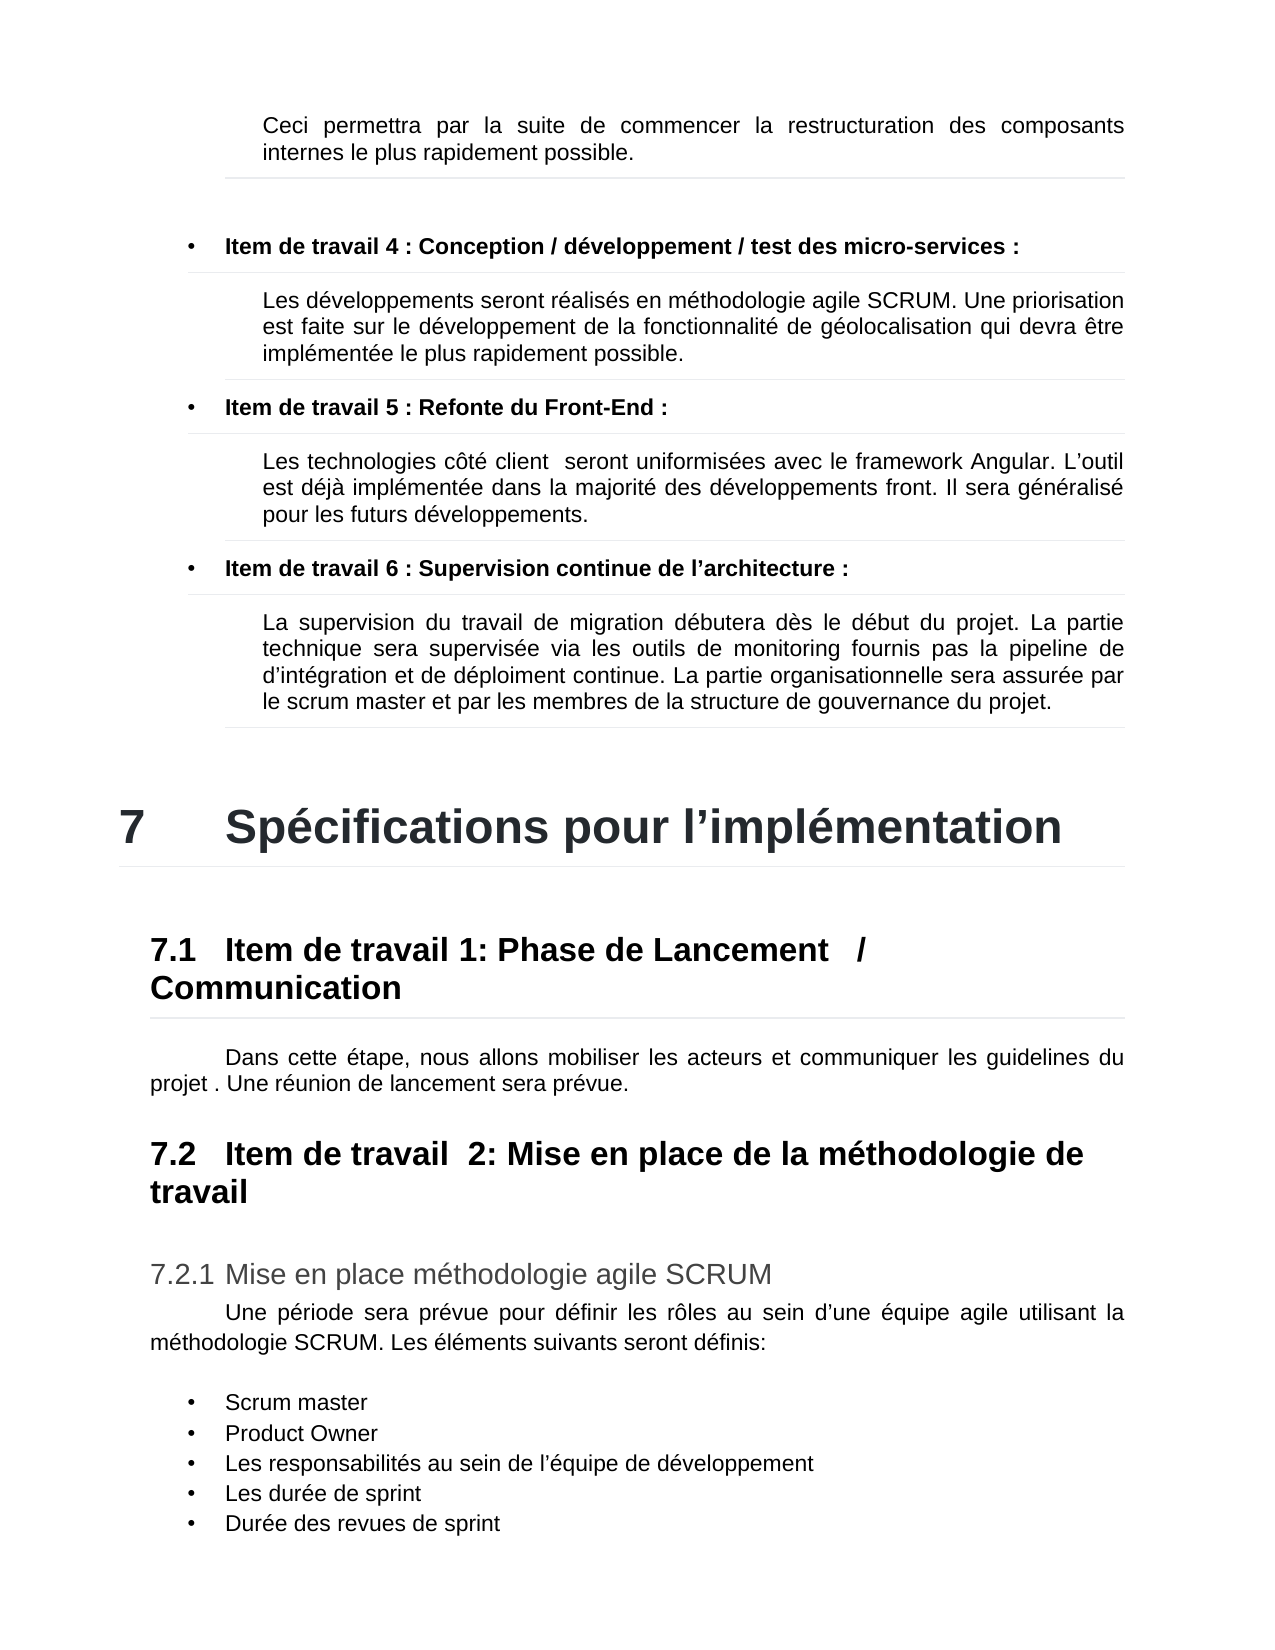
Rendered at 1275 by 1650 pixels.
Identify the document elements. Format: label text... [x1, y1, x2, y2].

list Item de travail 5 : Refonte du Front-End : [187, 394, 1125, 434]
list Les durée de sprint [187, 1480, 1125, 1506]
list Product Owner [187, 1419, 1125, 1446]
list Item de travail 6 : Supervision continue de l’architecture : [187, 555, 1125, 595]
list La supervision du travail de migration débutera dès le début du projet. La partie technique sera supervisée via les outils de monitoring fournis pas la pipeline de d’intégration et de déploiment continue. La partie organisationnelle sera assurée par le scrum master et par les membres de la structure de gouvernance du projet. [225, 609, 1125, 727]
list Durée des revues de sprint [187, 1510, 1125, 1536]
text Dans cette étape, nous allons mobiliser les acteurs et communiquer les guidelines du projet . Une réunion de lancement sera prévue. [150, 1044, 1125, 1097]
subtitle Item de travail 1: Phase de Lancement / Communication [150, 930, 1125, 1017]
list Les développements seront réalisés en méthodologie agile SCRUM. Une priorisation est faite sur le développement de la fonctionnalité de géolocalisation qui devra être implémentée le plus rapidement possible. [225, 287, 1125, 379]
list Ceci permettra par la suite de commencer la restructuration des composants internes le plus rapidement possible. [225, 112, 1125, 177]
list Item de travail 4 : Conception / développement / test des micro-services : [187, 233, 1125, 273]
subtitle Spécifications pour l’implémentation [119, 798, 1125, 866]
list Les technologies côté client seront uniformisées avec le framework Angular. L’outil est déjà implémentée dans la majorité des développements front. Il sera généralisé pour les futurs développements. [225, 448, 1125, 540]
subtitle Item de travail 2: Mise en place de la méthodologie de travail [150, 1134, 1125, 1211]
list Les responsabilités au sein de l’équipe de développement [187, 1450, 1125, 1476]
subtitle Mise en place méthodologie agile SCRUM [150, 1257, 1125, 1290]
text Une période sera prévue pour définir les rôles au sein d’une équipe agile utilisant la méthodologie SCRUM. Les éléments suivants seront définis: [150, 1299, 1125, 1355]
list Scrum master [187, 1389, 1125, 1416]
